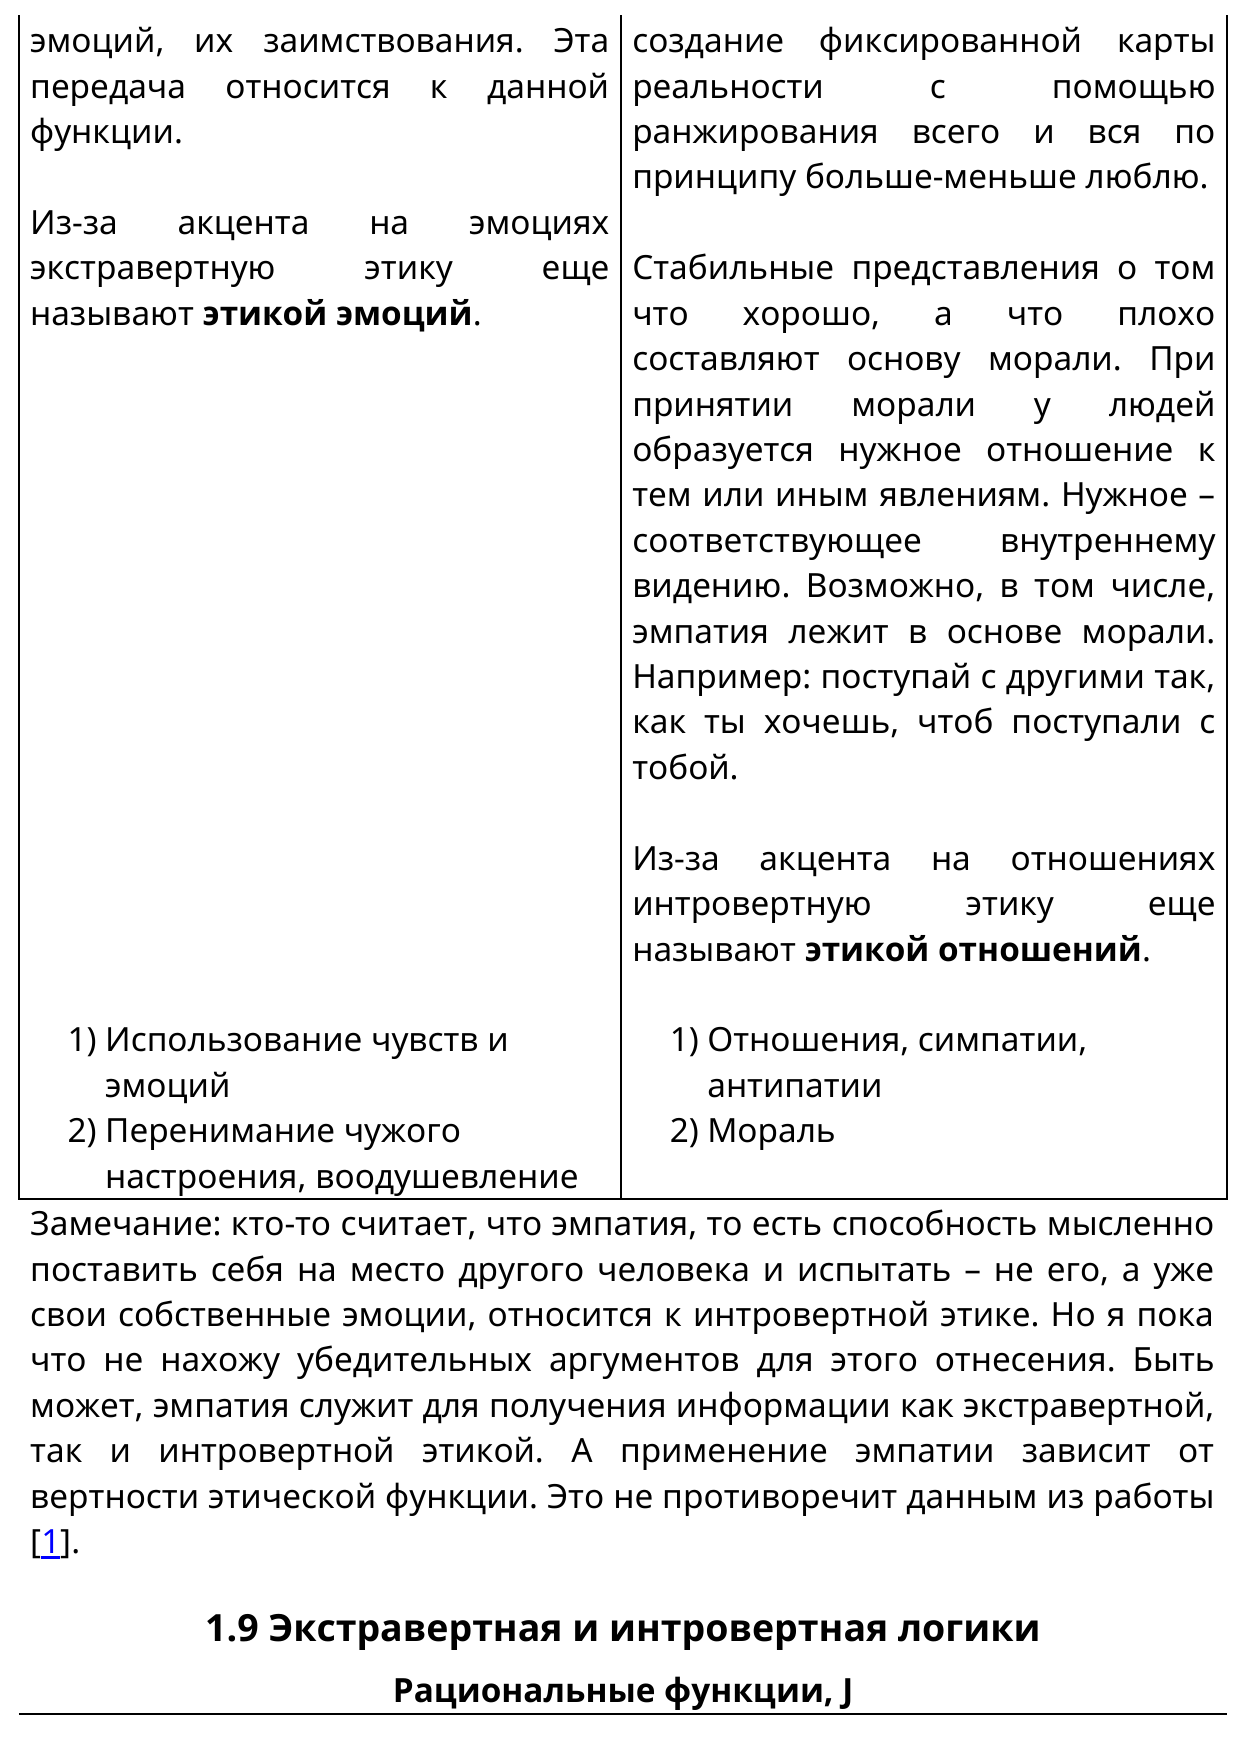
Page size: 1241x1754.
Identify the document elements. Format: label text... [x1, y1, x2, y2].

table_cell создание фиксированной карты реальности с помощью ранжирования всего и вся по принципу больше-меньше люблю. Стабильные представления о том что хорошо, а что плохо составляют основу морали. При принятии морали у людей образуется нужное отношение к тем или иным явлениям. Нужное – соответствующее внутреннему видению. Возможно, в том числе, эмпатия лежит в основе морали. Например: поступай с другими так, как ты хочешь, чтоб поступали с тобой. Из-за акцента на отношениях интровертную этику еще называют этикой отношений. [622, 15, 1226, 1016]
table_cell эмоций, их заимствования. Эта передача относится к данной функции. Из-за акцента на эмоциях экстравертную этику еще называют этикой эмоций. [20, 15, 620, 1016]
table_cell Замечание: кто-то считает, что эмпатия, то есть способность мысленно поставить себя на место другого человека и испытать – не его, а уже свои собственные эмоции, относится к интровертной этике. Но я пока что не нахожу убедительных аргументов для этого отнесения. Быть может, эмпатия служит для получения информации как экстравертной, так и интровертной этикой. А применение эмпатии зависит от вертности этической функции. Это не противоречит данным из работы [1]. 1.9 Экстравертная и интровертная логики Рациональные функции, J [19, 1200, 1227, 1712]
table_cell Отношения, симпатии, антипатии Мораль [622, 1016, 1226, 1198]
table_cell Использование чувств и эмоций Перенимание чужого настроения, воодушевление [20, 1016, 620, 1198]
